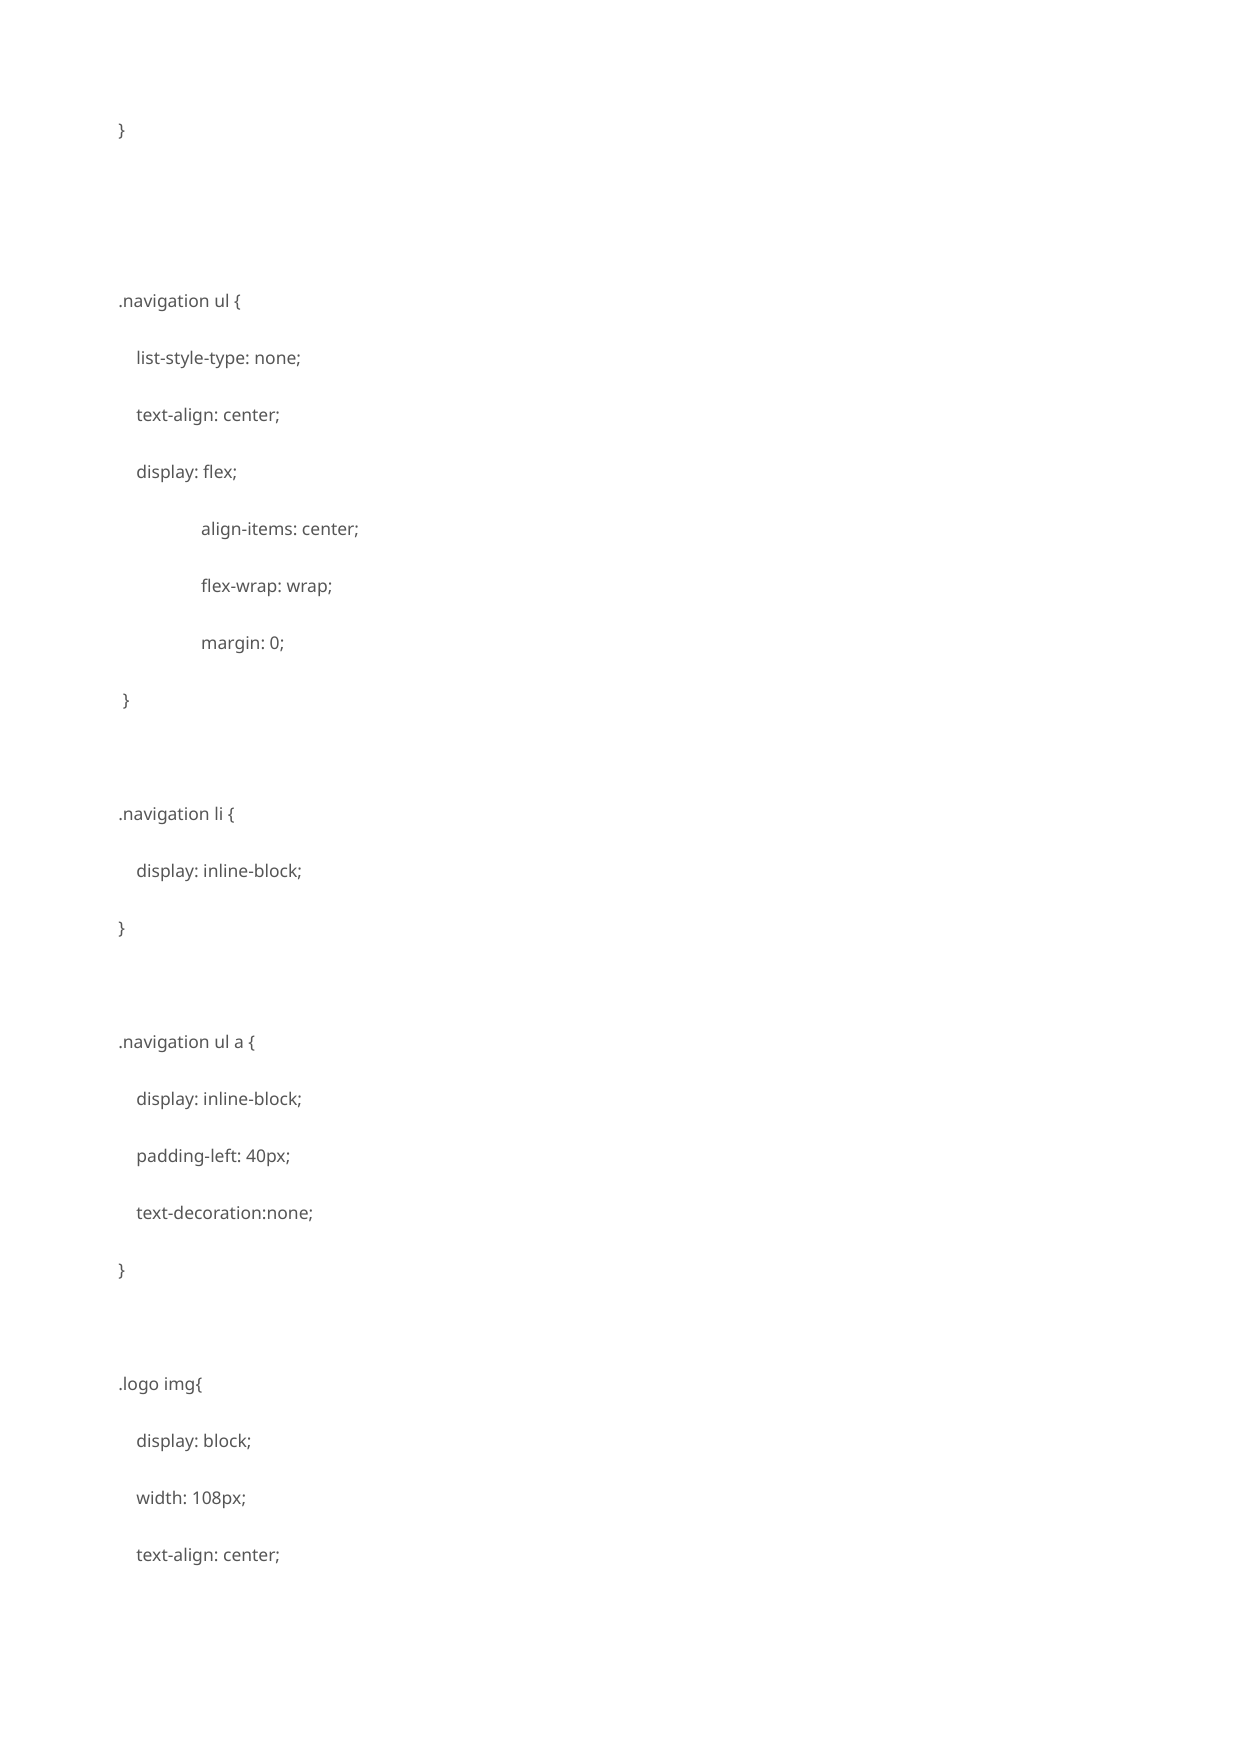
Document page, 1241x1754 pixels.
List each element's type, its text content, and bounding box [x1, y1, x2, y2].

table_header } .navigation ul { list-style-type: none; text-align: center; display: flex; align-items: center; flex-wrap: wrap; margin: 0; } .navigation li { display: inline-block; } .navigation ul a { display: inline-block; padding-left: 40px; text-decoration:none; } .logo img{ display: block; width: 108px; text-align: center; [118, 118, 1122, 1588]
